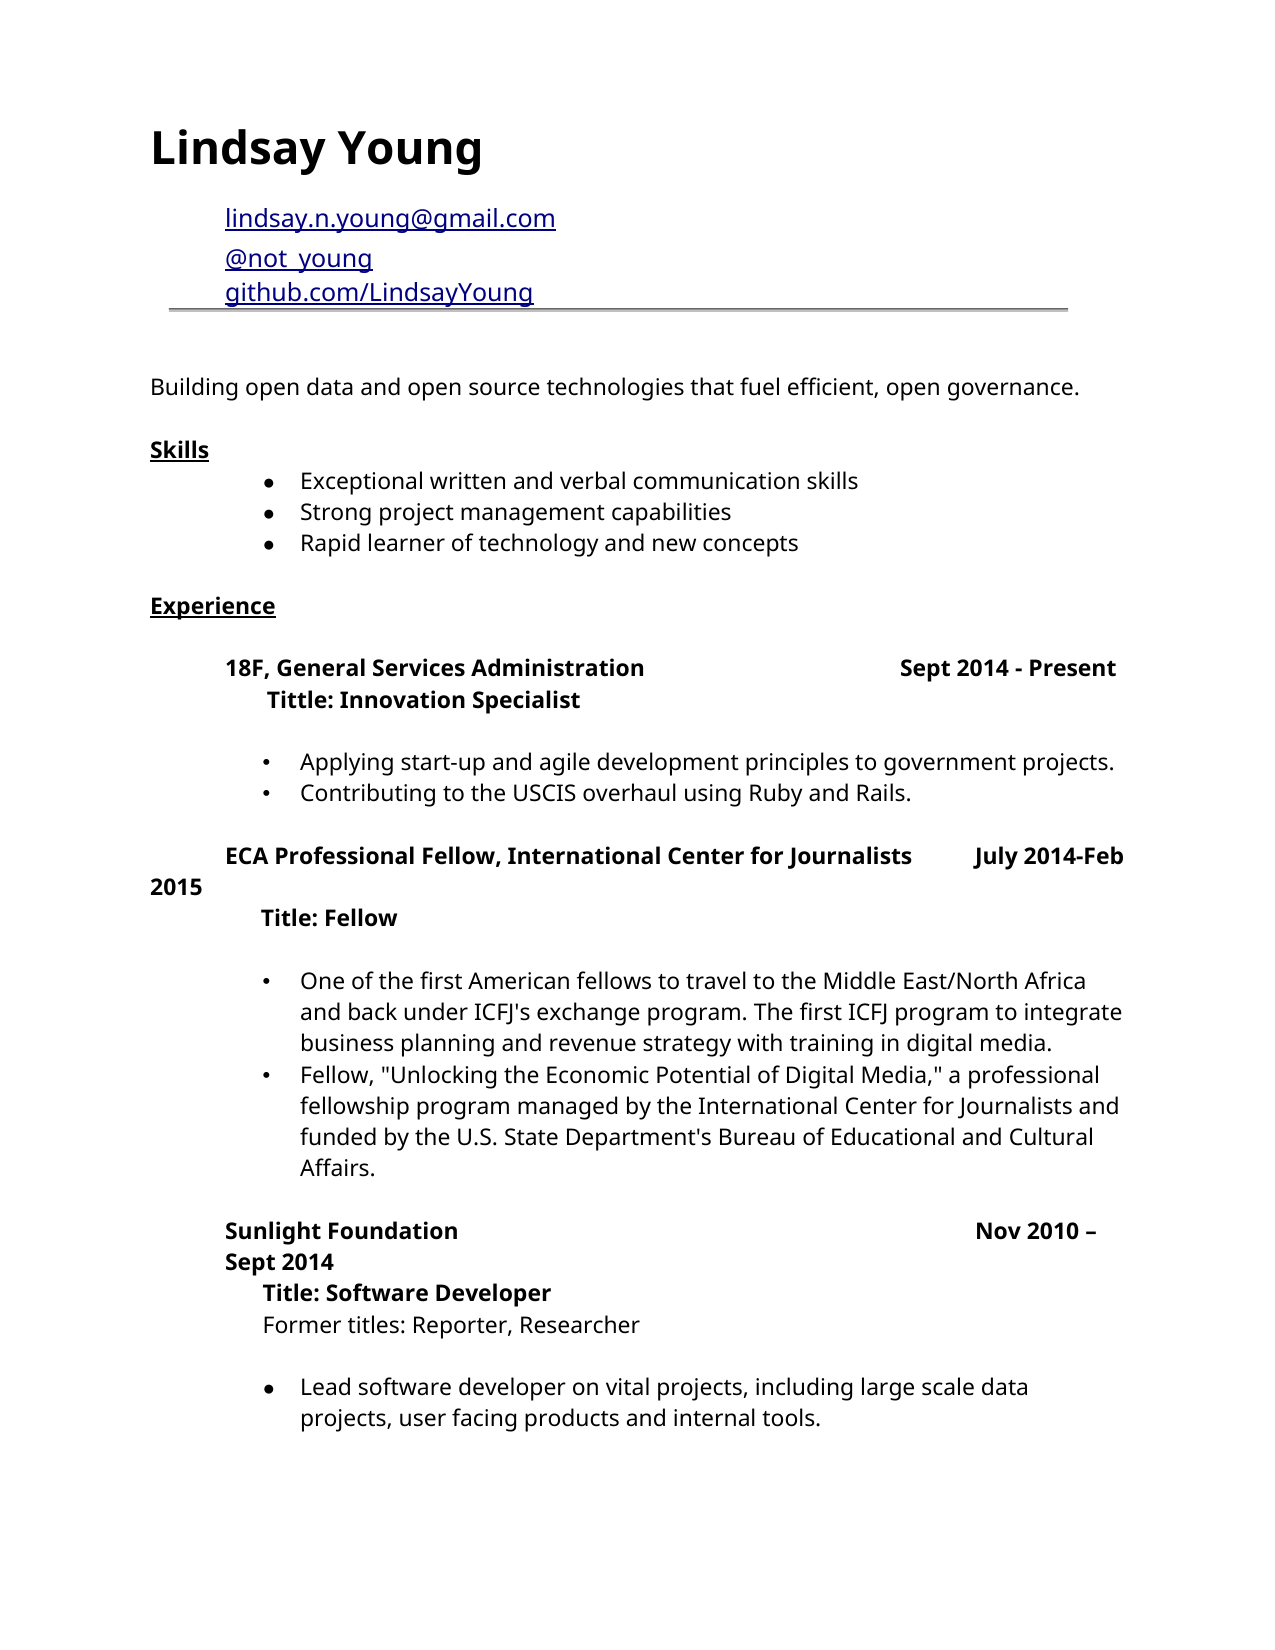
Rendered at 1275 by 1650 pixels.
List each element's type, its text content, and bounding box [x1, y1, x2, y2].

text Tittle: Innovation Specialist [150, 684, 1125, 715]
list Applying start-up and agile development principles to government projects. [262, 746, 1125, 777]
text Lindsay Young lindsay.n.young@gmail.com @not_young github.com/LindsayYoung [150, 116, 1125, 309]
list Strong project management capabilities [262, 496, 1125, 527]
text Skills [150, 434, 1125, 465]
text Title: Software Developer [225, 1277, 1125, 1309]
picture [168, 308, 1069, 312]
list Fellow, "Unlocking the Economic Potential of Digital Media," a professional fellowship program managed by the International Center for Journalists and funded by the U.S. State Department's Bureau of Educational and Cultural Affairs. [262, 1059, 1125, 1184]
list Exceptional written and verbal communication skills [262, 465, 1125, 496]
text Experience [150, 590, 1125, 621]
list Rapid learner of technology and new concepts [262, 527, 1125, 559]
text Former titles: Reporter, Researcher [225, 1309, 1125, 1340]
text Building open data and open source technologies that fuel efficient, open governance. [150, 371, 1125, 402]
list One of the first American fellows to travel to the Middle East/North Africa and back under ICFJ's exchange program. The first ICFJ program to integrate business planning and revenue strategy with training in digital media. [262, 965, 1125, 1059]
list Lead software developer on vital projects, including large scale data projects, user facing products and internal tools. [262, 1371, 1125, 1434]
list Contributing to the USCIS overhaul using Ruby and Rails. [262, 777, 1125, 809]
text 18F, General Services Administration Sept 2014 - Present [150, 652, 1125, 684]
text Title: Fellow [150, 902, 1125, 934]
text Sunlight Foundation Nov 2010 – Sept 2014 [225, 1215, 1125, 1277]
text ECA Professional Fellow, International Center for Journalists July 2014-Feb 2015 [150, 840, 1125, 902]
